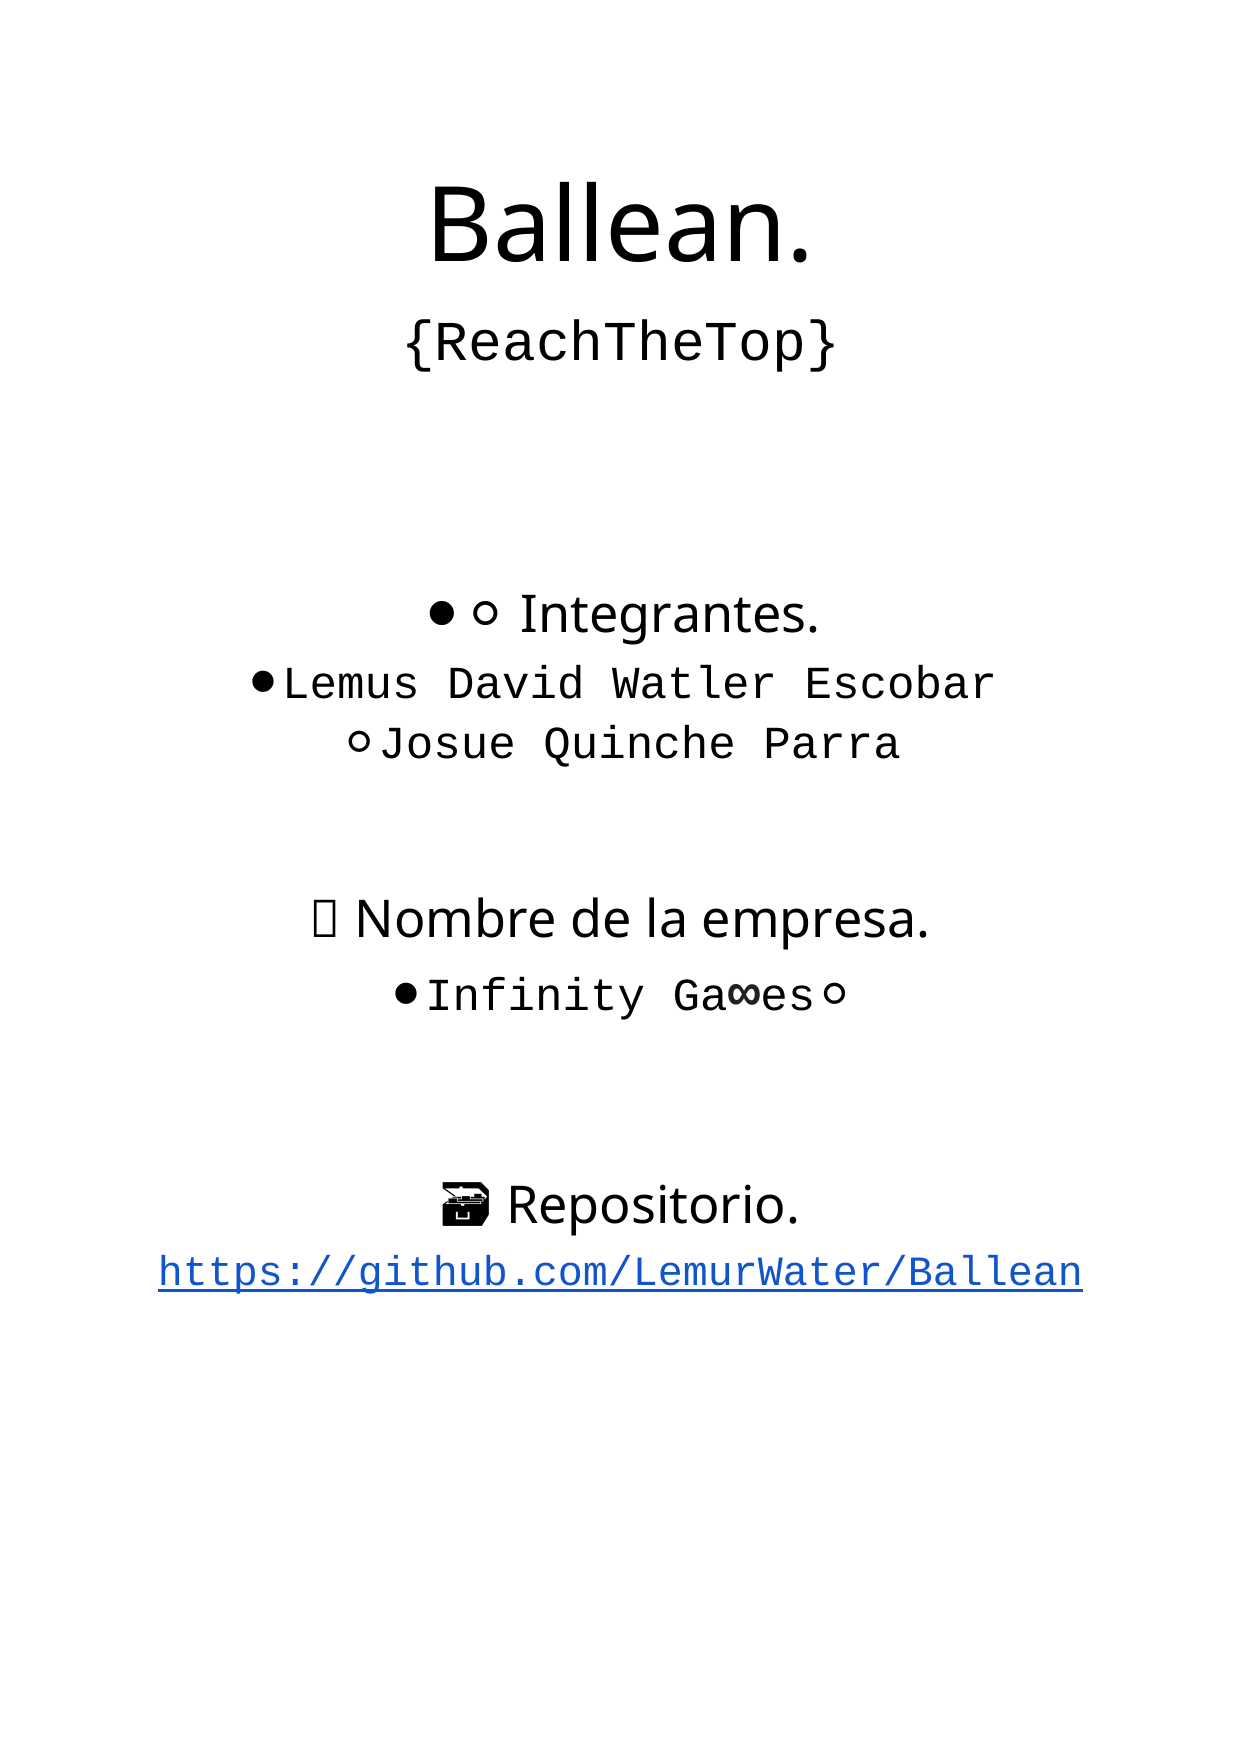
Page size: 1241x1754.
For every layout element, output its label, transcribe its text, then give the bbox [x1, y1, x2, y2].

text ⚪Josue Quinche Parra [150, 720, 1090, 772]
text Ballean. [150, 150, 1090, 292]
text ⚫Infinity Ga∞es⚪ [150, 965, 1090, 1027]
subtitle 🗃️ Repositorio. [150, 1167, 1090, 1238]
subtitle ⚫⚪ Integrantes. [150, 577, 1090, 648]
text {ReachTheTop} [150, 313, 1090, 377]
text https://github.com/LemurWater/Ballean [150, 1251, 1090, 1298]
text ⚫Lemus David Watler Escobar [150, 660, 1090, 712]
subtitle 📛 Nombre de la empresa. [150, 882, 1090, 953]
